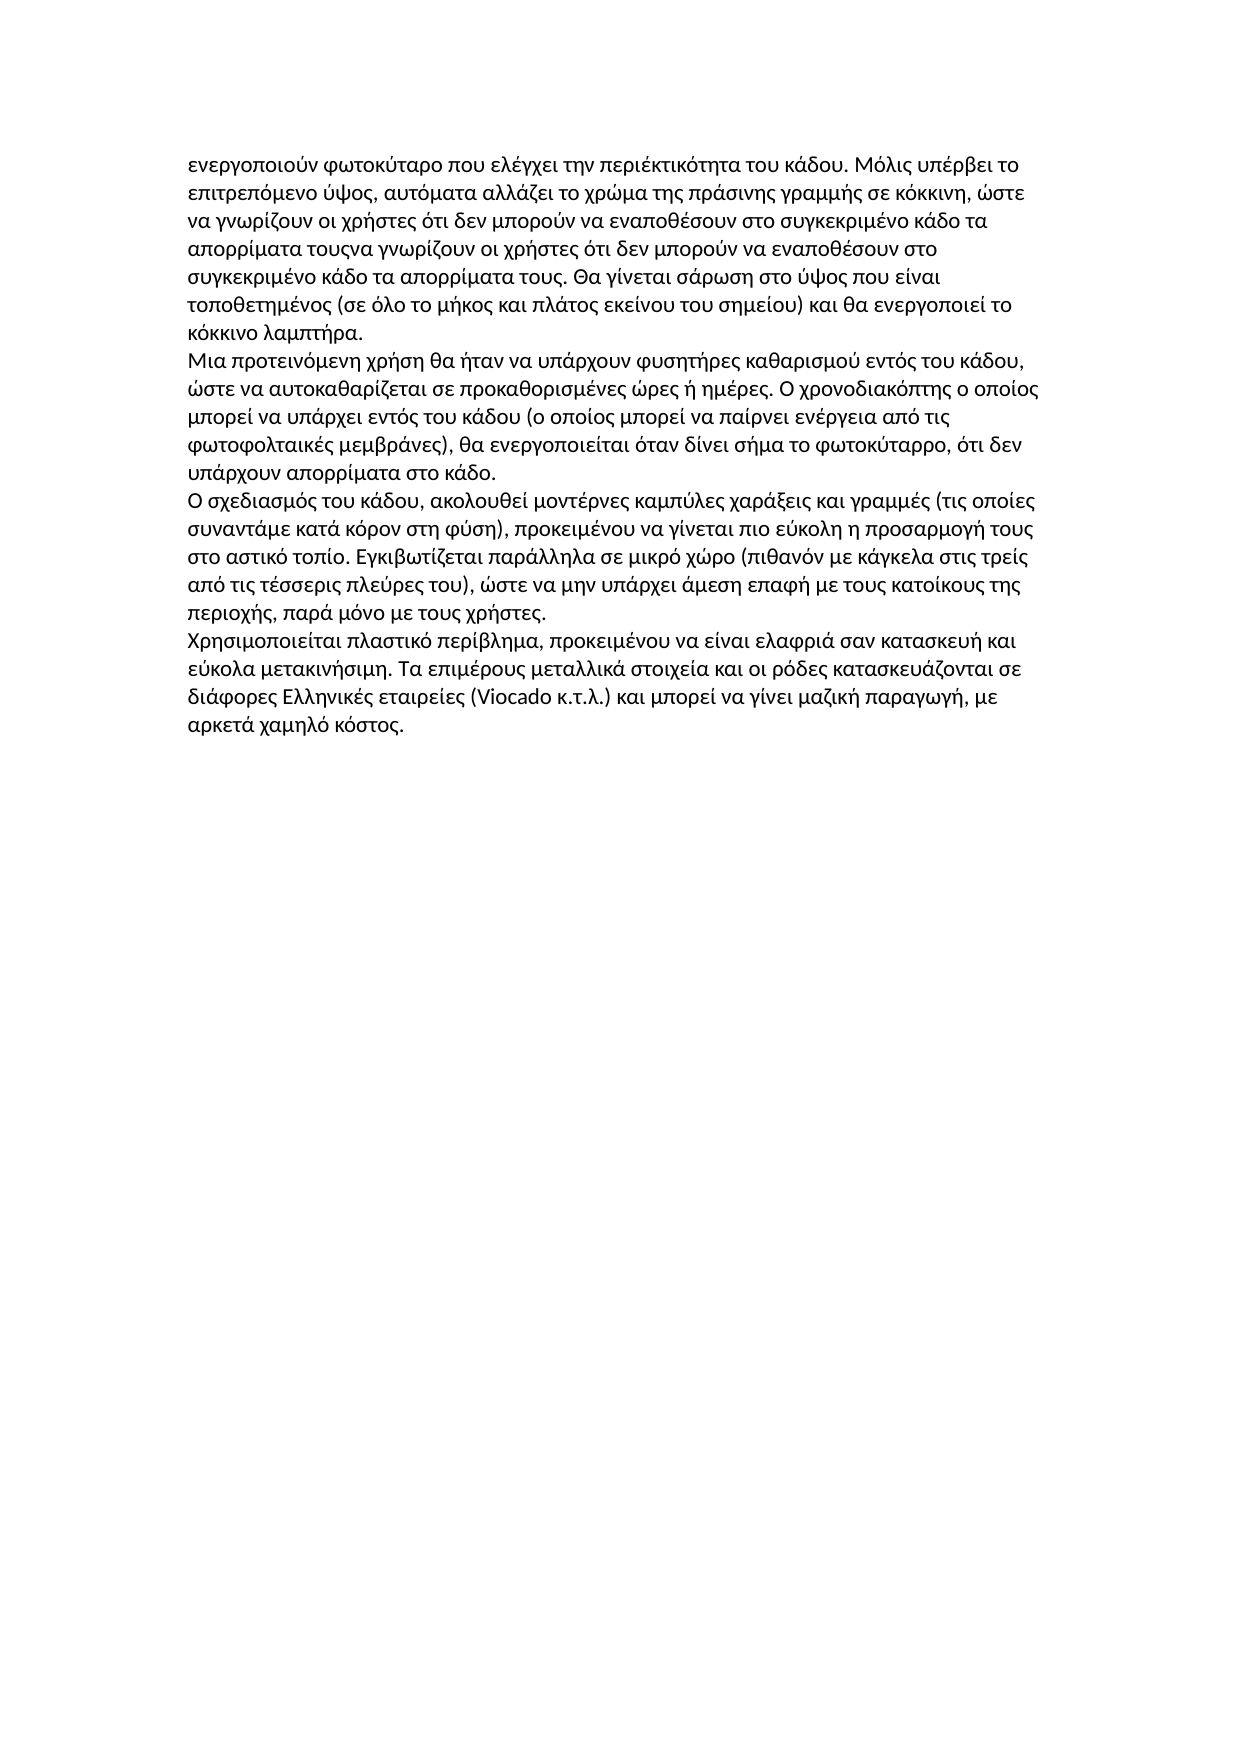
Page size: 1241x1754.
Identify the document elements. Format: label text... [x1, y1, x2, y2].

text να γνωρίζουν οι χρήστες ότι δεν μπορούν να εναποθέσουν στο συγκεκριμένο κάδο τα [187, 206, 1053, 234]
text ώστε να αυτοκαθαρίζεται σε προκαθορισμένες ώρες ή ημέρες. Ο χρονοδιακόπτης ο οποίος [187, 374, 1053, 402]
text τοποθετημένος (σε όλο το μήκος και πλάτος εκείνου του σημείου) και θα ενεργοποιεί το [187, 290, 1053, 318]
text από τις τέσσερις πλεύρες του), ώστε να μην υπάρχει άμεση επαφή με τους κατοίκους της [187, 570, 1053, 598]
text ενεργοποιούν φωτοκύταρο που ελέγχει την περιέκτικότητα του κάδου. Μόλις υπέρβει το [187, 150, 1053, 178]
text φωτοφολταικές μεμβράνες), θα ενεργοποιείται όταν δίνει σήμα το φωτοκύταρρο, ότι δεν [187, 430, 1053, 458]
text συναντάμε κατά κόρον στη φύση), προκειμένου να γίνεται πιο εύκολη η προσαρμογή τους [187, 514, 1053, 542]
text περιοχής, παρά μόνο με τους χρήστες. [187, 598, 1053, 626]
text κόκκινο λαμπτήρα. [187, 318, 1053, 346]
text Μια προτεινόμενη χρήση θα ήταν να υπάρχουν φυσητήρες καθαρισμού εντός του κάδου, [187, 346, 1053, 374]
text Ο σχεδιασμός του κάδου, ακολουθεί μοντέρνες καμπύλες χαράξεις και γραμμές (τις οποίες [187, 486, 1053, 514]
text επιτρεπόμενο ύψος, αυτόματα αλλάζει το χρώμα της πράσινης γραμμής σε κόκκινη, ώστε [187, 178, 1053, 206]
text στο αστικό τοπίο. Εγκιβωτίζεται παράλληλα σε μικρό χώρο (πιθανόν με κάγκελα στις τρείς [187, 542, 1053, 570]
text διάφορες Ελληνικές εταιρείες (Viocado κ.τ.λ.) και μπορεί να γίνει μαζική παραγωγή, με [187, 682, 1053, 710]
text Χρησιμοποιείται πλαστικό περίβλημα, προκειμένου να είναι ελαφριά σαν κατασκευή και [187, 626, 1053, 654]
text εύκολα μετακινήσιμη. Τα επιμέρους μεταλλικά στοιχεία και οι ρόδες κατασκευάζονται σε [187, 654, 1053, 682]
text μπορεί να υπάρχει εντός του κάδου (ο οποίος μπορεί να παίρνει ενέργεια από τις [187, 402, 1053, 430]
text υπάρχουν απορρίματα στο κάδο. [187, 458, 1053, 486]
text αρκετά χαμηλό κόστος. [187, 710, 1053, 738]
text συγκεκριμένο κάδο τα απορρίματα τους. Θα γίνεται σάρωση στο ύψος που είναι [187, 262, 1053, 290]
text απορρίματα τουςνα γνωρίζουν οι χρήστες ότι δεν μπορούν να εναποθέσουν στο [187, 234, 1053, 262]
